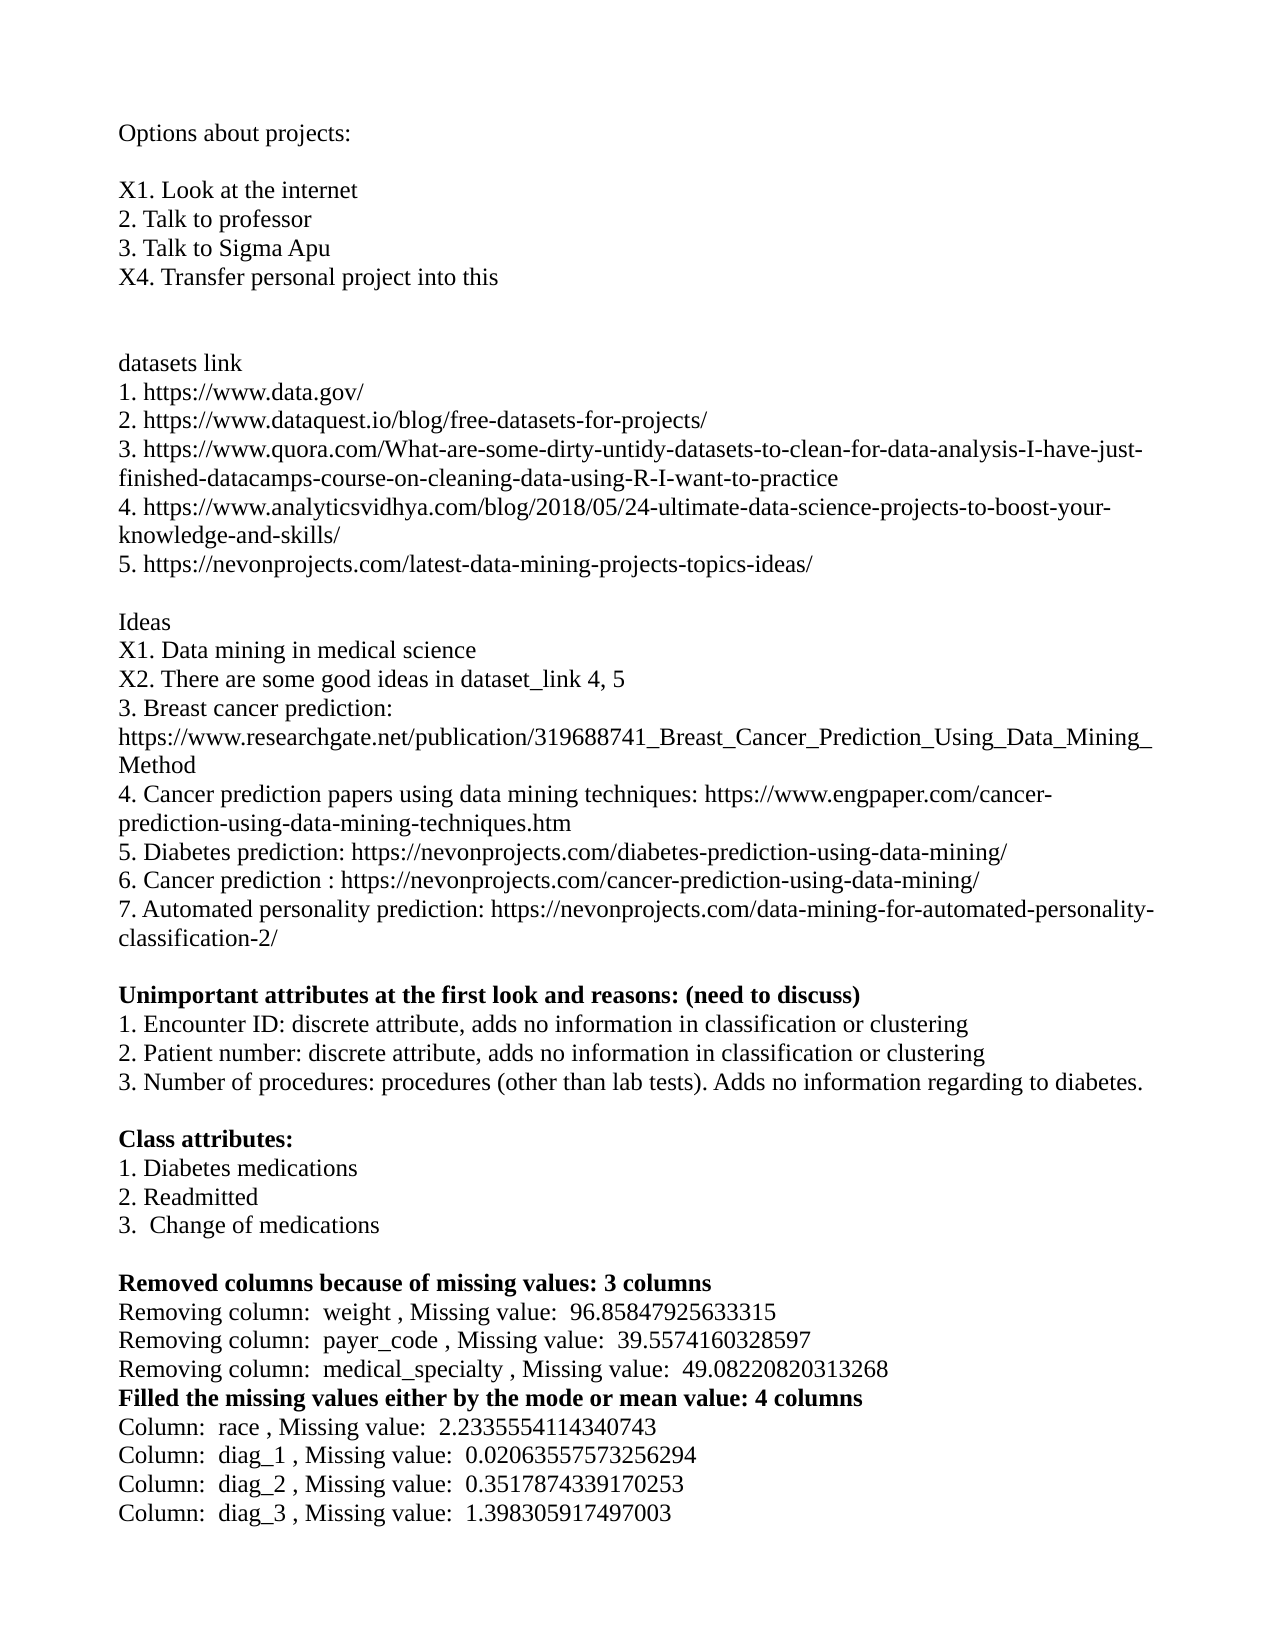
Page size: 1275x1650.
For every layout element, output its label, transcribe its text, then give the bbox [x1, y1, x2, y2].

text 3. Change of medications [118, 1211, 1157, 1239]
text 2. Talk to professor [118, 204, 1157, 233]
text Removing column: payer_code , Missing value: 39.5574160328597 [118, 1326, 1157, 1354]
text 5. https://nevonprojects.com/latest-data-mining-projects-topics-ideas/ [118, 549, 1157, 578]
text X1. Look at the internet [118, 176, 1157, 204]
text 4. https://www.analyticsvidhya.com/blog/2018/05/24-ultimate-data-science-projects-to-boost-your-knowledge-and-skills/ [118, 492, 1157, 549]
text Column: race , Missing value: 2.2335554114340743 [118, 1412, 1157, 1441]
text 7. Automated personality prediction: https://nevonprojects.com/data-mining-for-automated-personality-classification-2/ [118, 894, 1157, 952]
text 4. Cancer prediction papers using data mining techniques: https://www.engpaper.com/cancer-prediction-using-data-mining-techniques.htm [118, 779, 1157, 837]
text Options about projects: [118, 118, 1157, 147]
text X1. Data mining in medical science [118, 636, 1157, 664]
text 6. Cancer prediction : https://nevonprojects.com/cancer-prediction-using-data-mining/ [118, 866, 1157, 894]
text Ideas [118, 607, 1157, 636]
text 3. Number of procedures: procedures (other than lab tests). Adds no information regarding to diabetes. [118, 1067, 1157, 1096]
text datasets link [118, 348, 1157, 377]
text Column: diag_3 , Missing value: 1.398305917497003 [118, 1498, 1157, 1527]
text 1. https://www.data.gov/ [118, 377, 1157, 406]
text 1. Encounter ID: discrete attribute, adds no information in classification or clustering [118, 1009, 1157, 1038]
text 3. https://www.quora.com/What-are-some-dirty-untidy-datasets-to-clean-for-data-analysis-I-have-just-finished-datacamps-course-on-cleaning-data-using-R-I-want-to-practice [118, 434, 1157, 492]
text 1. Diabetes medications [118, 1153, 1157, 1182]
text 5. Diabetes prediction: https://nevonprojects.com/diabetes-prediction-using-data-mining/ [118, 837, 1157, 866]
text 2. https://www.dataquest.io/blog/free-datasets-for-projects/ [118, 406, 1157, 434]
text Removing column: medical_specialty , Missing value: 49.08220820313268 [118, 1354, 1157, 1383]
text 3. Breast cancer prediction: https://www.researchgate.net/publication/319688741_Breast_Cancer_Prediction_Using_Data_Mining_Method [118, 693, 1157, 779]
text Unimportant attributes at the first look and reasons: (need to discuss) [118, 981, 1157, 1009]
text X2. There are some good ideas in dataset_link 4, 5 [118, 664, 1157, 693]
text 2. Patient number: discrete attribute, adds no information in classification or clustering [118, 1038, 1157, 1067]
text Removed columns because of missing values: 3 columns [118, 1268, 1157, 1297]
text X4. Transfer personal project into this [118, 262, 1157, 291]
text 3. Talk to Sigma Apu [118, 233, 1157, 262]
text Column: diag_2 , Missing value: 0.3517874339170253 [118, 1469, 1157, 1498]
text Column: diag_1 , Missing value: 0.02063557573256294 [118, 1441, 1157, 1469]
text 2. Readmitted [118, 1182, 1157, 1211]
text Filled the missing values either by the mode or mean value: 4 columns [118, 1383, 1157, 1412]
text Removing column: weight , Missing value: 96.85847925633315 [118, 1297, 1157, 1326]
text Class attributes: [118, 1124, 1157, 1153]
